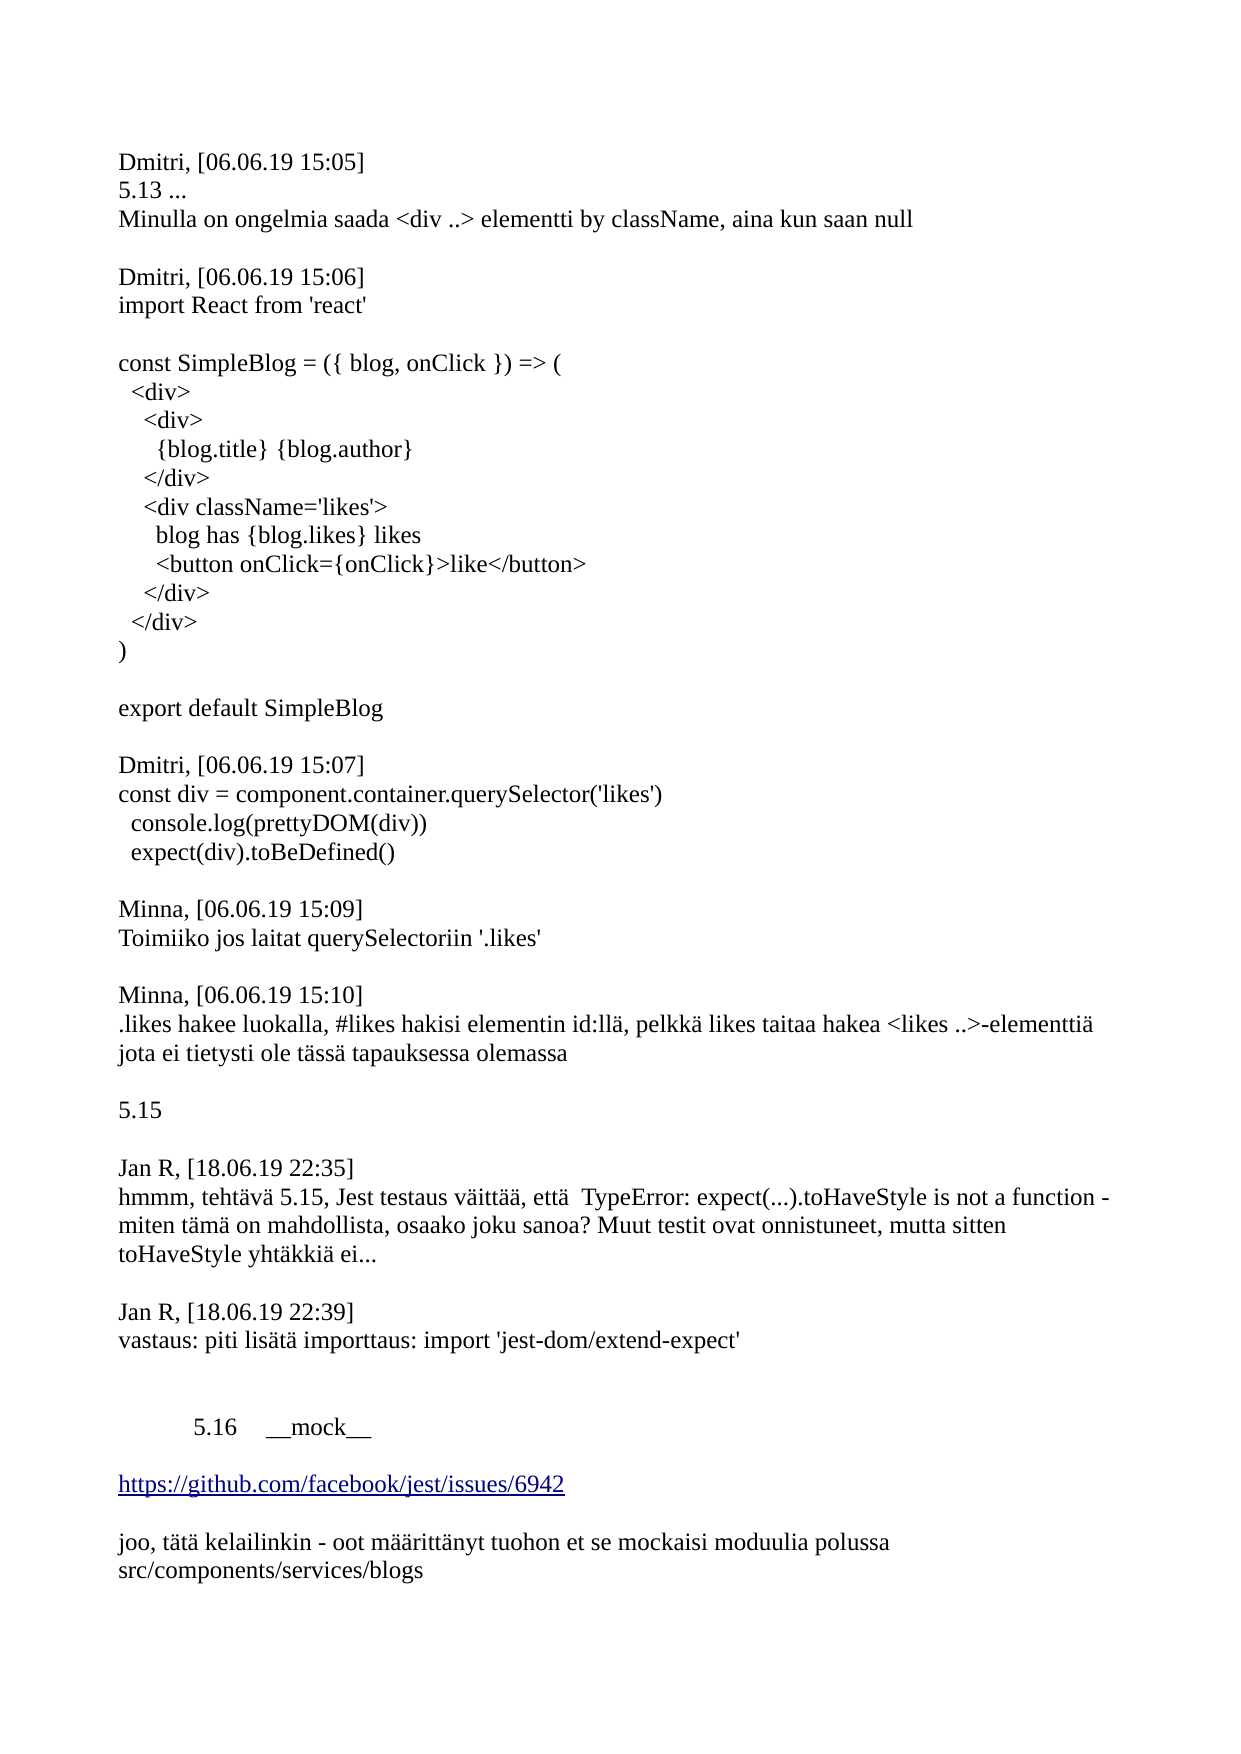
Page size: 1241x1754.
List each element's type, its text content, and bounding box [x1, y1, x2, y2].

text 5.15 [118, 1096, 1122, 1124]
text </div> [118, 578, 1122, 607]
text Minna, [06.06.19 15:10] [118, 981, 1122, 1009]
text ) [118, 636, 1122, 664]
text </div> [118, 463, 1122, 492]
text vastaus: piti lisätä importtaus: import 'jest-dom/extend-expect' [118, 1326, 1122, 1354]
text <button onClick={onClick}>like</button> [118, 549, 1122, 578]
text blog has {blog.likes} likes [118, 521, 1122, 549]
text </div> [118, 607, 1122, 636]
text hmmm, tehtävä 5.15, Jest testaus väittää, että TypeError: expect(...).toHaveStyle is not a function - miten tämä on mahdollista, osaako joku sanoa? Muut testit ovat onnistuneet, mutta sitten toHaveStyle yhtäkkiä ei... [118, 1182, 1122, 1268]
text https://github.com/facebook/jest/issues/6942 [118, 1469, 1122, 1498]
text Jan R, [18.06.19 22:35] [118, 1153, 1122, 1182]
text Dmitri, [06.06.19 15:06] [118, 262, 1122, 291]
text const div = component.container.querySelector('likes') [118, 779, 1122, 808]
text Dmitri, [06.06.19 15:05] [118, 147, 1122, 176]
text joo, tätä kelailinkin - oot määrittänyt tuohon et se mockaisi moduulia polussa src/components/services/blogs [118, 1527, 1122, 1584]
text const SimpleBlog = ({ blog, onClick }) => ( [118, 348, 1122, 377]
text 5.13 ... [118, 176, 1122, 204]
list __mock__ [193, 1412, 1122, 1441]
text Dmitri, [06.06.19 15:07] [118, 751, 1122, 779]
text export default SimpleBlog [118, 693, 1122, 722]
text Minulla on ongelmia saada <div ..> elementti by className, aina kun saan null [118, 204, 1122, 233]
text console.log(prettyDOM(div)) [118, 808, 1122, 837]
text Jan R, [18.06.19 22:39] [118, 1297, 1122, 1326]
text <div> [118, 406, 1122, 434]
text .likes hakee luokalla, #likes hakisi elementin id:llä, pelkkä likes taitaa hakea <likes ..>-elementtiä jota ei tietysti ole tässä tapauksessa olemassa [118, 1009, 1122, 1067]
text Toimiiko jos laitat querySelectoriin '.likes' [118, 923, 1122, 952]
text expect(div).toBeDefined() [118, 837, 1122, 866]
text <div className='likes'> [118, 492, 1122, 521]
text Minna, [06.06.19 15:09] [118, 894, 1122, 923]
text import React from 'react' [118, 291, 1122, 319]
text <div> [118, 377, 1122, 406]
text {blog.title} {blog.author} [118, 434, 1122, 463]
